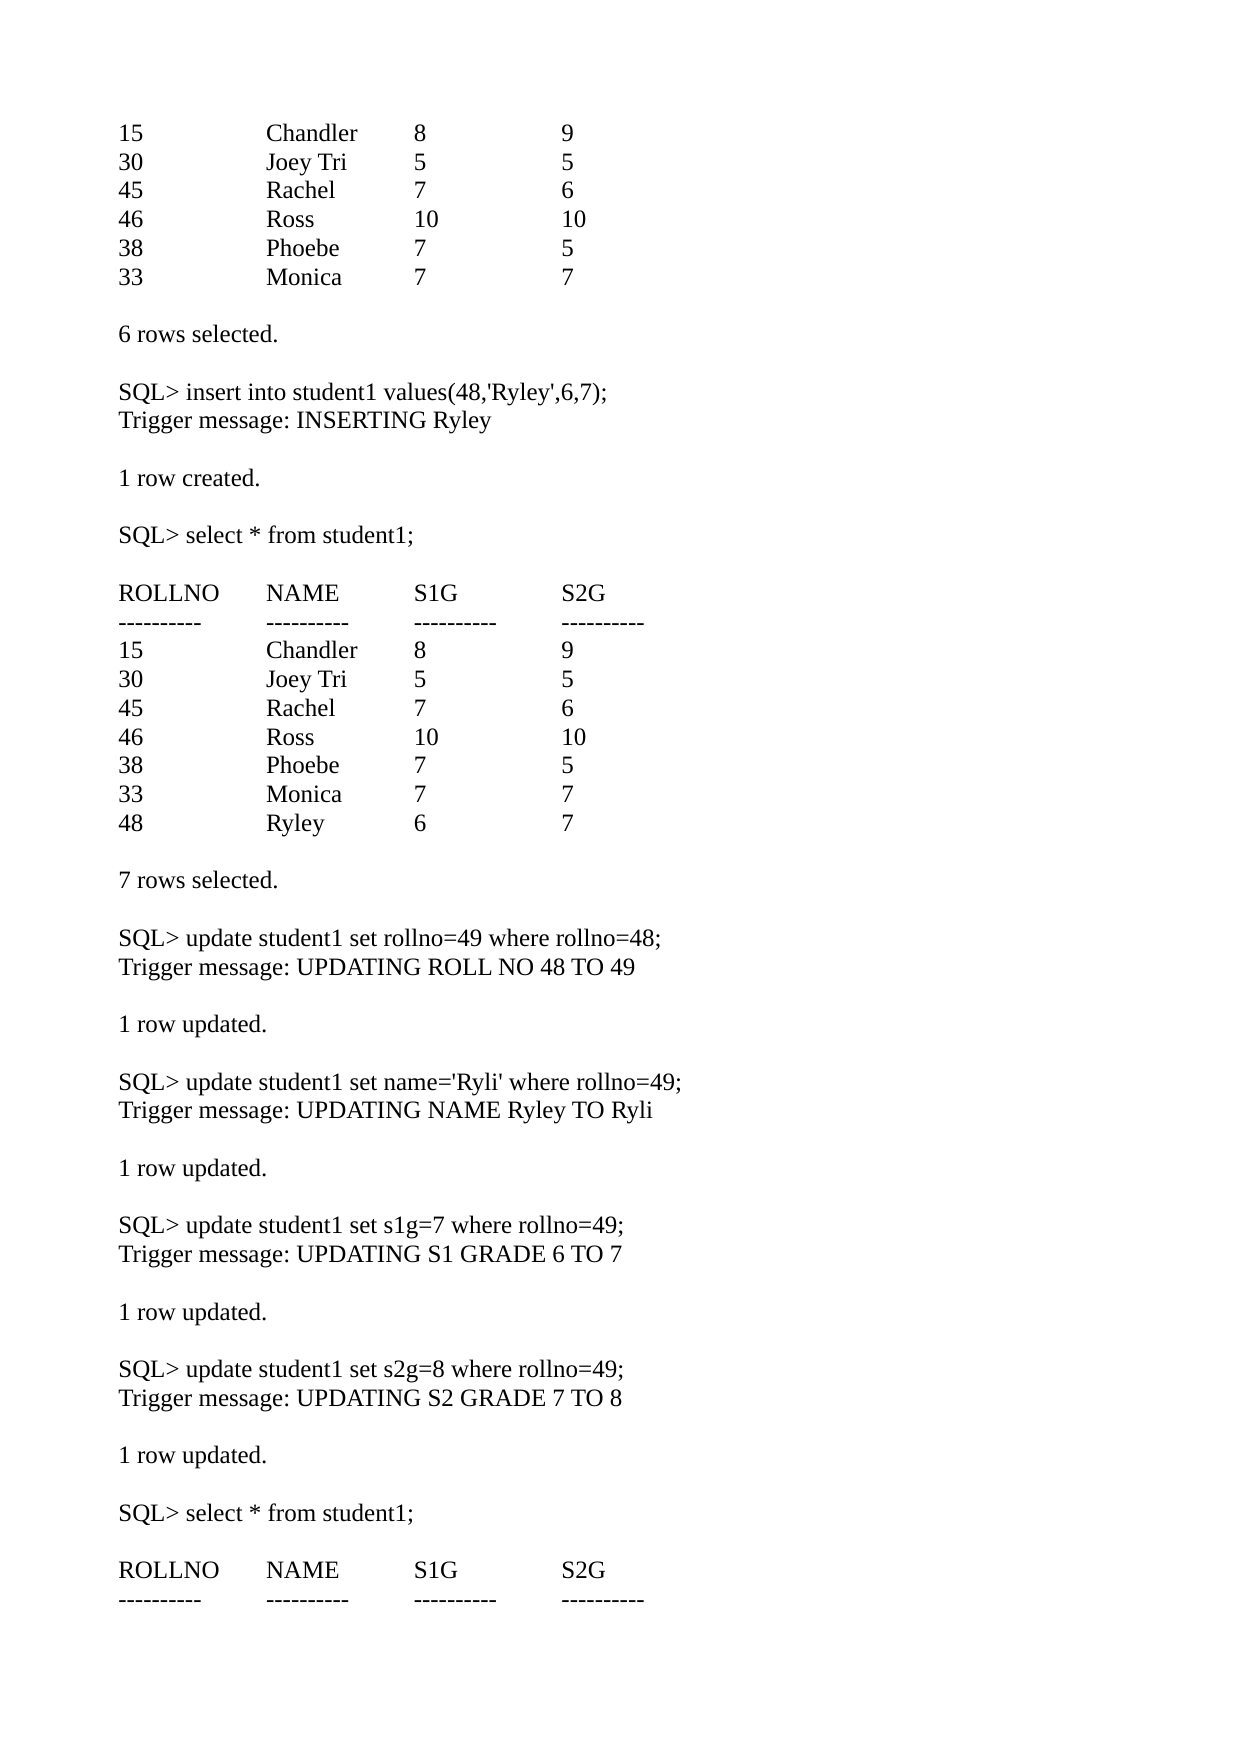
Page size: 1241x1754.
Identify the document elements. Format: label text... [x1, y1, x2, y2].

text Trigger message: UPDATING ROLL NO 48 TO 49 [118, 952, 1122, 981]
text 38 Phoebe 7 5 [118, 233, 1122, 262]
text SQL> select * from student1; [118, 521, 1122, 549]
text SQL> update student1 set rollno=49 where rollno=48; [118, 923, 1122, 952]
text 46 Ross 10 10 [118, 722, 1122, 751]
text ---------- ---------- ---------- ---------- [118, 607, 1122, 636]
text 33 Monica 7 7 [118, 262, 1122, 291]
text ---------- ---------- ---------- ---------- [118, 1584, 1122, 1613]
text Trigger message: UPDATING S2 GRADE 7 TO 8 [118, 1383, 1122, 1412]
text ROLLNO NAME S1G S2G [118, 578, 1122, 607]
text Trigger message: UPDATING S1 GRADE 6 TO 7 [118, 1239, 1122, 1268]
text 15 Chandler 8 9 [118, 636, 1122, 664]
text Trigger message: UPDATING NAME Ryley TO Ryli [118, 1096, 1122, 1124]
text SQL> update student1 set s1g=7 where rollno=49; [118, 1211, 1122, 1239]
text SQL> update student1 set name='Ryli' where rollno=49; [118, 1067, 1122, 1096]
text 15 Chandler 8 9 [118, 118, 1122, 147]
text 48 Ryley 6 7 [118, 808, 1122, 837]
text 45 Rachel 7 6 [118, 176, 1122, 204]
text 38 Phoebe 7 5 [118, 751, 1122, 779]
text 45 Rachel 7 6 [118, 693, 1122, 722]
text 1 row created. [118, 463, 1122, 492]
text ROLLNO NAME S1G S2G [118, 1556, 1122, 1584]
text SQL> update student1 set s2g=8 where rollno=49; [118, 1354, 1122, 1383]
text 1 row updated. [118, 1153, 1122, 1182]
text SQL> insert into student1 values(48,'Ryley',6,7); [118, 377, 1122, 406]
text 30 Joey Tri 5 5 [118, 664, 1122, 693]
text Trigger message: INSERTING Ryley [118, 406, 1122, 434]
text 46 Ross 10 10 [118, 204, 1122, 233]
text SQL> select * from student1; [118, 1498, 1122, 1527]
text 1 row updated. [118, 1297, 1122, 1326]
text 33 Monica 7 7 [118, 779, 1122, 808]
text 30 Joey Tri 5 5 [118, 147, 1122, 176]
text 1 row updated. [118, 1441, 1122, 1469]
text 1 row updated. [118, 1009, 1122, 1038]
text 7 rows selected. [118, 866, 1122, 894]
text 6 rows selected. [118, 319, 1122, 348]
